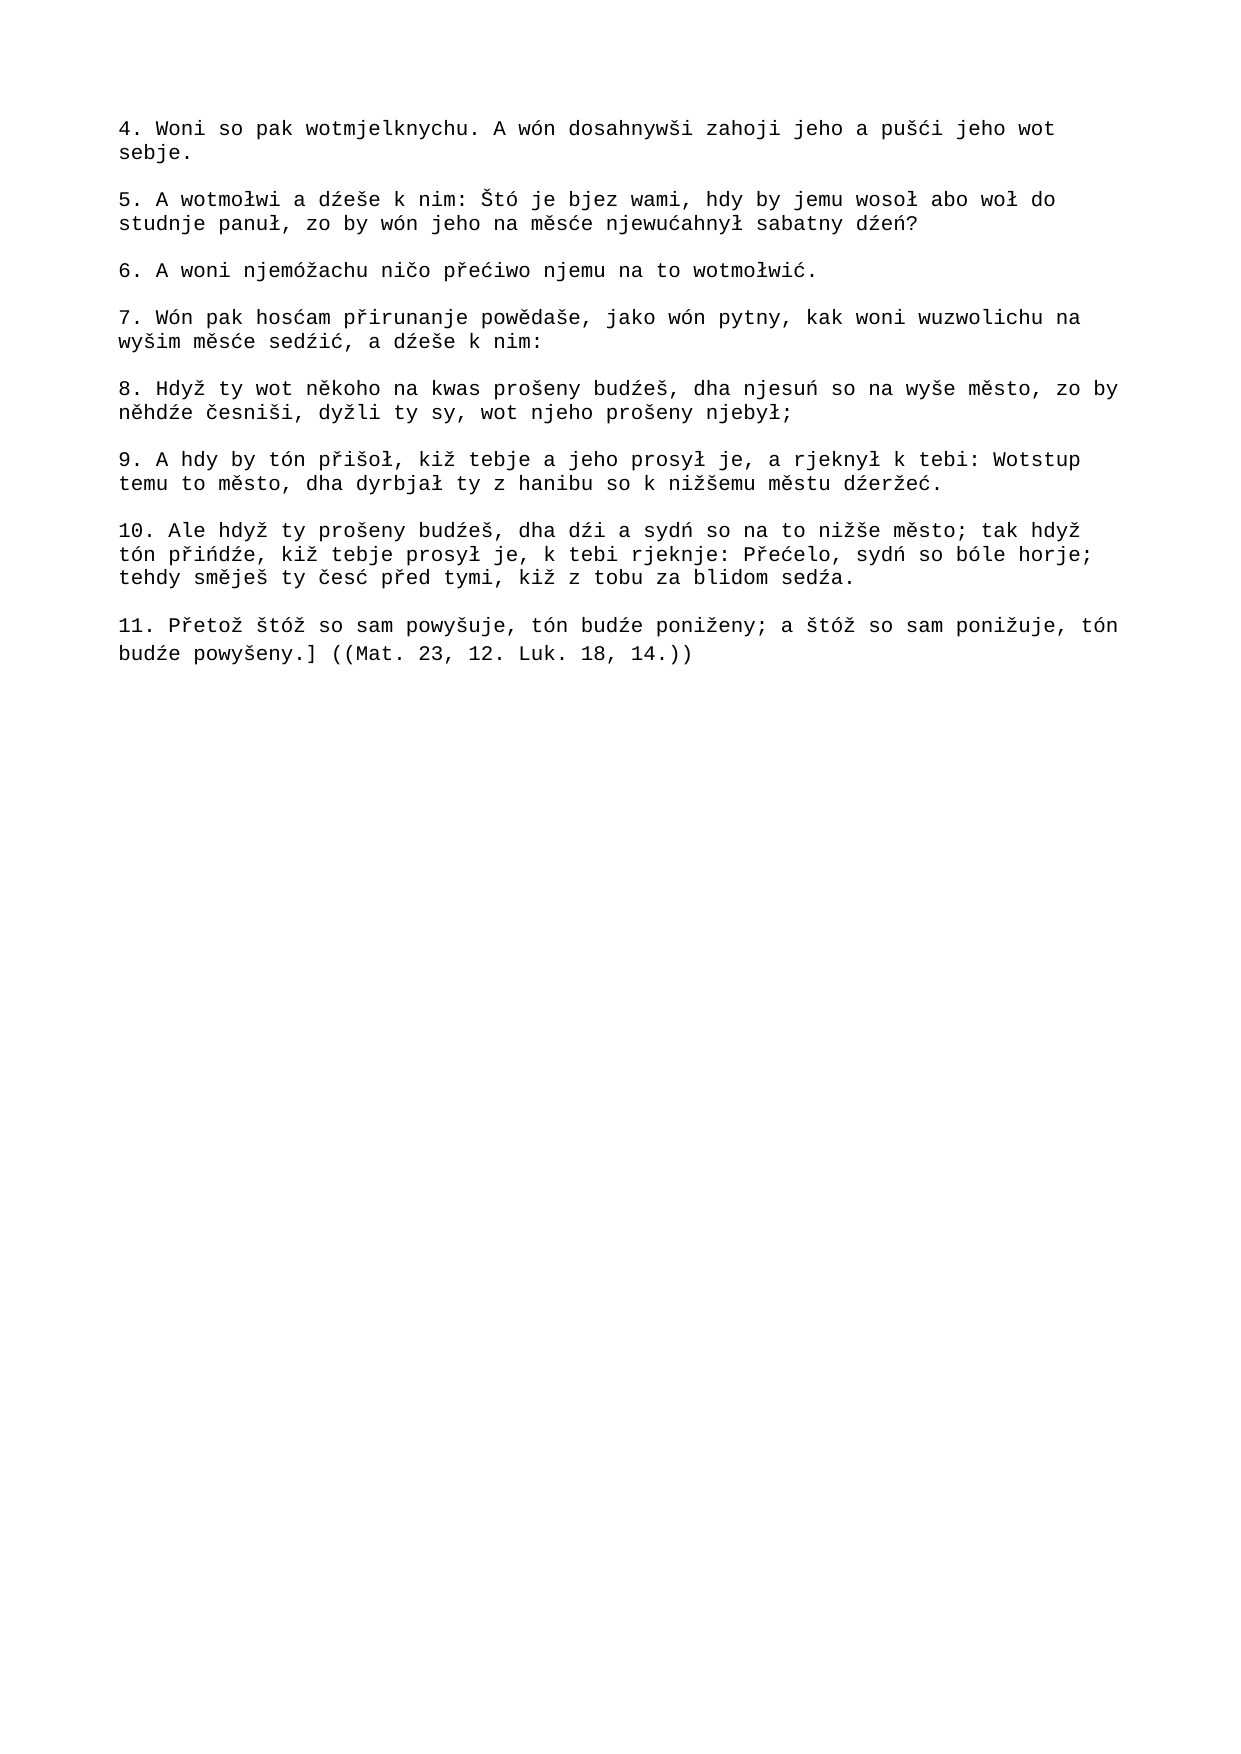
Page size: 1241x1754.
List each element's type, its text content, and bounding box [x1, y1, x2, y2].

text 9. A hdy by tón přišoł, kiž tebje a jeho prosył je, a rjeknył k tebi: Wotstup temu to město, dha dyrbjał ty z hanibu so k nižšemu městu dźeržeć. [118, 449, 1122, 496]
text 8. Hdyž ty wot někoho na kwas prošeny budźeš, dha njesuń so na wyše město, zo by něhdźe česniši, dyžli ty sy, wot njeho prošeny njebył; [118, 378, 1122, 426]
text 5. A wotmołwi a dźeše k nim: Štó je bjez wami, hdy by jemu wosoł abo woł do studnje panuł, zo by wón jeho na měsće njewućahnył sabatny dźeń? [118, 189, 1122, 236]
text 7. Wón pak hosćam přirunanje powědaše, jako wón pytny, kak woni wuzwolichu na wyšim měsće sedźić, a dźeše k nim: [118, 307, 1122, 354]
text 4. Woni so pak wotmjelknychu. A wón dosahnywši zahoji jeho a pušći jeho wot sebje. [118, 118, 1122, 165]
text 6. A woni njemóžachu ničo přećiwo njemu na to wotmołwić. [118, 260, 1122, 284]
text 10. Ale hdyž ty prošeny budźeš, dha dźi a sydń so na to nižše město; tak hdyž tón přińdźe, kiž tebje prosył je, k tebi rjeknje: Přećelo, sydń so bóle horje; tehdy směješ ty česć před tymi, kiž z tobu za blidom sedźa. [118, 520, 1122, 591]
text 11. Přetož štóž so sam powyšuje, tón budźe poniženy; a štóž so sam ponižuje, tón budźe powyšeny.] ((Mat. 23, 12. Luk. 18, 14.)) [118, 615, 1122, 667]
